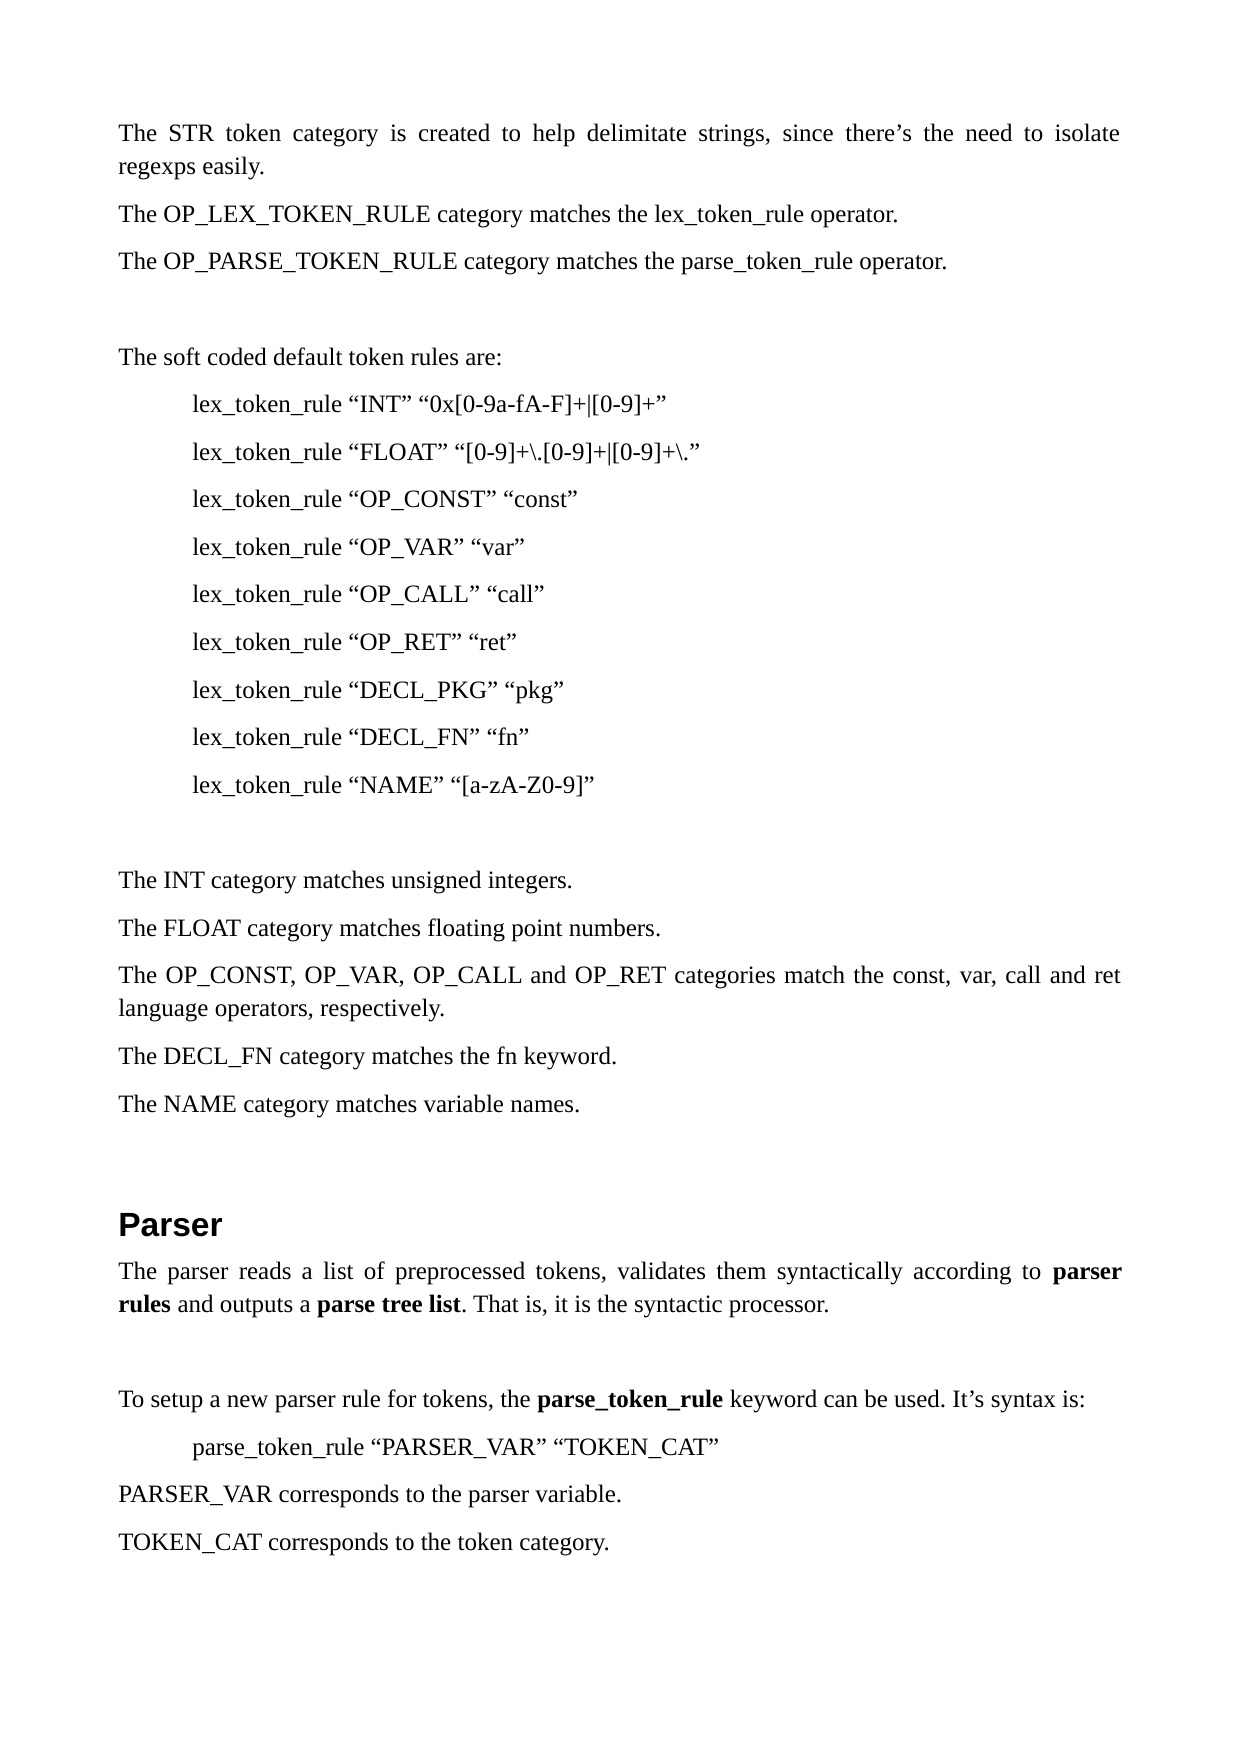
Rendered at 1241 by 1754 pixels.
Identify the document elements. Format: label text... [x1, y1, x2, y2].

text lex_token_rule “INT” “0x[0-9a-fA-F]+|[0-9]+” [118, 389, 1122, 418]
text The OP_PARSE_TOKEN_RULE category matches the parse_token_rule operator. [118, 246, 1122, 275]
text The STR token category is created to help delimitate strings, since there’s the need to isolate regexps easily. [118, 118, 1122, 180]
text lex_token_rule “NAME” “[a-zA-Z0-9]” [118, 770, 1122, 799]
text lex_token_rule “OP_RET” “ret” [118, 627, 1122, 656]
text The NAME category matches variable names. [118, 1089, 1122, 1117]
text The soft coded default token rules are: [118, 342, 1122, 370]
text TOKEN_CAT corresponds to the token category. [118, 1527, 1122, 1556]
text The INT category matches unsigned integers. [118, 865, 1122, 894]
text The parser reads a list of preprocessed tokens, validates them syntactically according to parser rules and outputs a parse tree list. That is, it is the syntactic processor. [118, 1256, 1122, 1318]
subtitle Parser [118, 1205, 1122, 1243]
text To setup a new parser rule for tokens, the parse_token_rule keyword can be used. It’s syntax is: [118, 1384, 1122, 1413]
text The FLOAT category matches floating point numbers. [118, 913, 1122, 942]
text lex_token_rule “OP_CALL” “call” [118, 579, 1122, 608]
text lex_token_rule “FLOAT” “[0-9]+\.[0-9]+|[0-9]+\.” [118, 437, 1122, 466]
text The OP_CONST, OP_VAR, OP_CALL and OP_RET categories match the const, var, call and ret language operators, respectively. [118, 960, 1122, 1022]
text The DECL_FN category matches the fn keyword. [118, 1041, 1122, 1070]
text The OP_LEX_TOKEN_RULE category matches the lex_token_rule operator. [118, 199, 1122, 227]
text lex_token_rule “DECL_PKG” “pkg” [118, 675, 1122, 703]
text lex_token_rule “OP_VAR” “var” [118, 532, 1122, 561]
text PARSER_VAR corresponds to the parser variable. [118, 1479, 1122, 1508]
text parse_token_rule “PARSER_VAR” “TOKEN_CAT” [118, 1432, 1122, 1460]
text lex_token_rule “DECL_FN” “fn” [118, 722, 1122, 751]
text lex_token_rule “OP_CONST” “const” [118, 484, 1122, 513]
